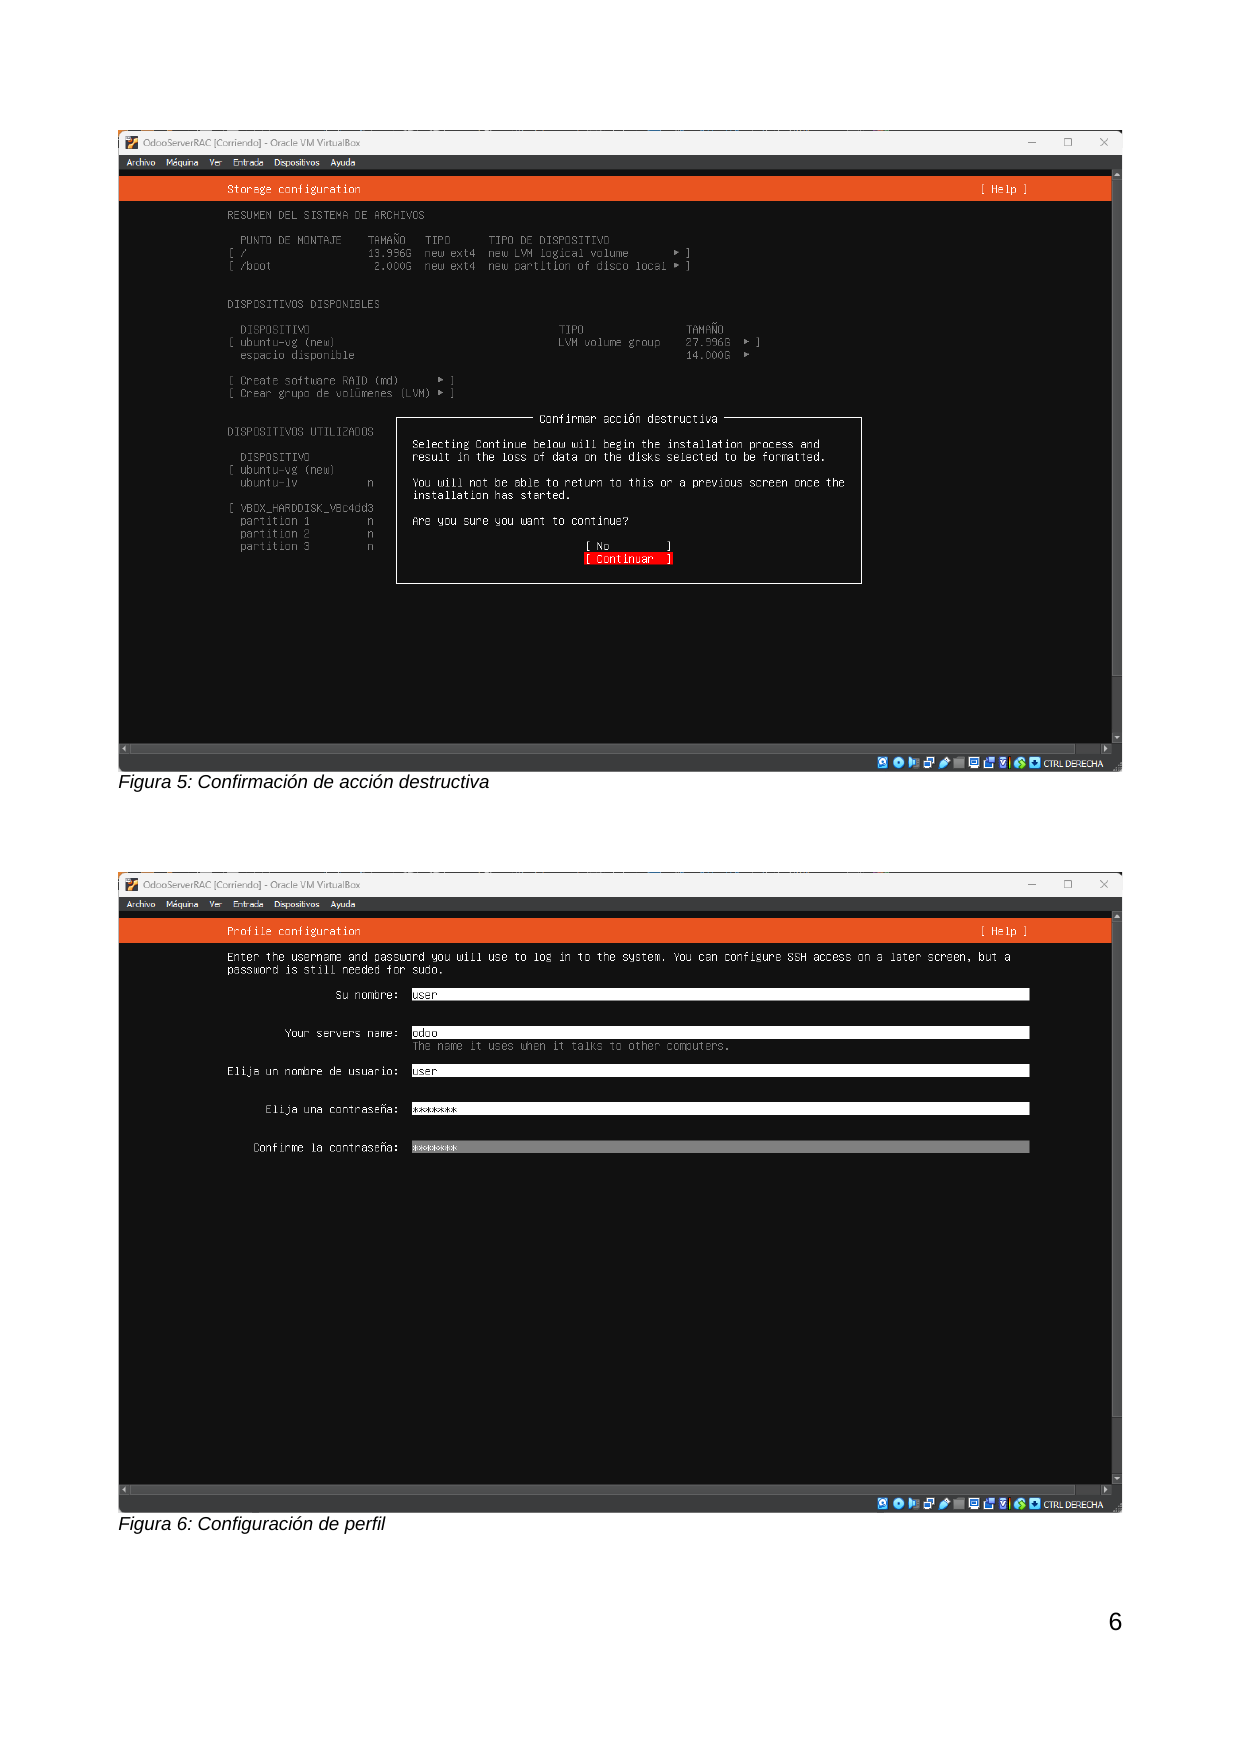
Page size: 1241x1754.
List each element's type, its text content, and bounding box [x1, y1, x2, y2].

text Figura 5: Confirmación de acción destructiva [118, 772, 1122, 793]
picture [118, 130, 1123, 772]
picture [118, 872, 1123, 1513]
text Figura 6: Configuración de perfil [118, 1513, 1122, 1534]
